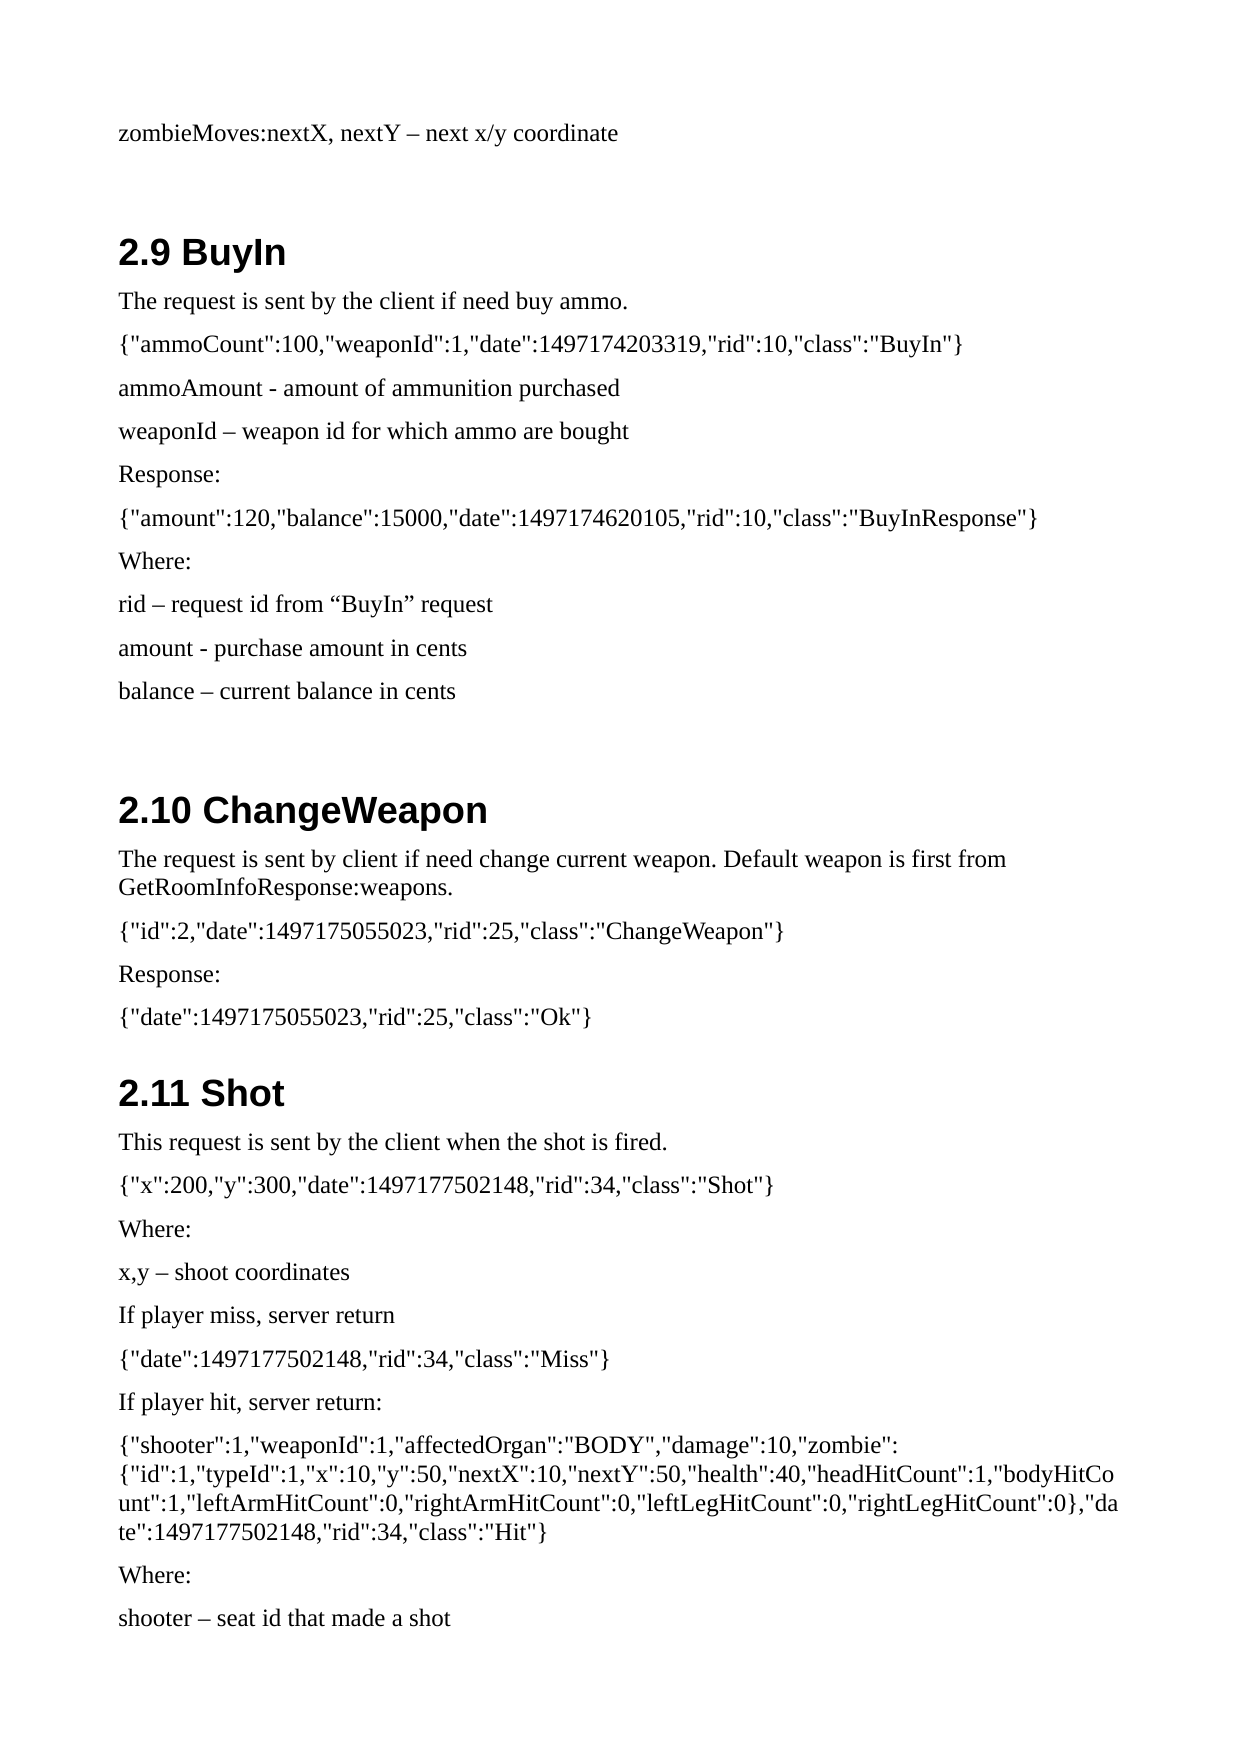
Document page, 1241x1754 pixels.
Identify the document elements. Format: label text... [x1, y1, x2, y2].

text shooter – seat id that made a shot [118, 1603, 1122, 1632]
text Where: [118, 1214, 1122, 1242]
text The request is sent by the client if need buy ammo. [118, 286, 1122, 315]
subtitle 2.11 Shot [118, 1071, 1122, 1114]
text The request is sent by client if need change current weapon. Default weapon is first from GetRoomInfoResponse:weapons. [118, 844, 1122, 901]
text {"date":1497175055023,"rid":25,"class":"Ok"} [118, 1002, 1122, 1031]
text rid – request id from “BuyIn” request [118, 589, 1122, 618]
text {"shooter":1,"weaponId":1,"affectedOrgan":"BODY","damage":10,"zombie":{"id":1,"typeId":1,"x":10,"y":50,"nextX":10,"nextY":50,"health":40,"headHitCount":1,"bodyHitCount":1,"leftArmHitCount":0,"rightArmHitCount":0,"leftLegHitCount":0,"rightLegHitCount":0},"date":1497177502148,"rid":34,"class":"Hit"} [118, 1430, 1122, 1545]
text {"id":2,"date":1497175055023,"rid":25,"class":"ChangeWeapon"} [118, 916, 1122, 944]
text Response: [118, 959, 1122, 988]
text If player hit, server return: [118, 1387, 1122, 1416]
text If player miss, server return [118, 1300, 1122, 1329]
text {"amount":120,"balance":15000,"date":1497174620105,"rid":10,"class":"BuyInResponse"} [118, 503, 1122, 531]
text amount - purchase amount in cents [118, 633, 1122, 661]
text {"x":200,"y":300,"date":1497177502148,"rid":34,"class":"Shot"} [118, 1170, 1122, 1199]
text {"date":1497177502148,"rid":34,"class":"Miss"} [118, 1344, 1122, 1372]
subtitle 2.9 BuyIn [118, 230, 1122, 273]
subtitle 2.10 ChangeWeapon [118, 788, 1122, 831]
text balance – current balance in cents [118, 676, 1122, 705]
text Where: [118, 546, 1122, 575]
text ammoAmount - amount of ammunition purchased [118, 373, 1122, 401]
text This request is sent by the client when the shot is fired. [118, 1127, 1122, 1156]
text x,y – shoot coordinates [118, 1257, 1122, 1286]
text Where: [118, 1560, 1122, 1589]
text weaponId – weapon id for which ammo are bought [118, 416, 1122, 445]
text Response: [118, 459, 1122, 488]
text {"ammoCount":100,"weaponId":1,"date":1497174203319,"rid":10,"class":"BuyIn"} [118, 329, 1122, 358]
text zombieMoves:nextX, nextY – next x/y coordinate [118, 118, 1122, 147]
